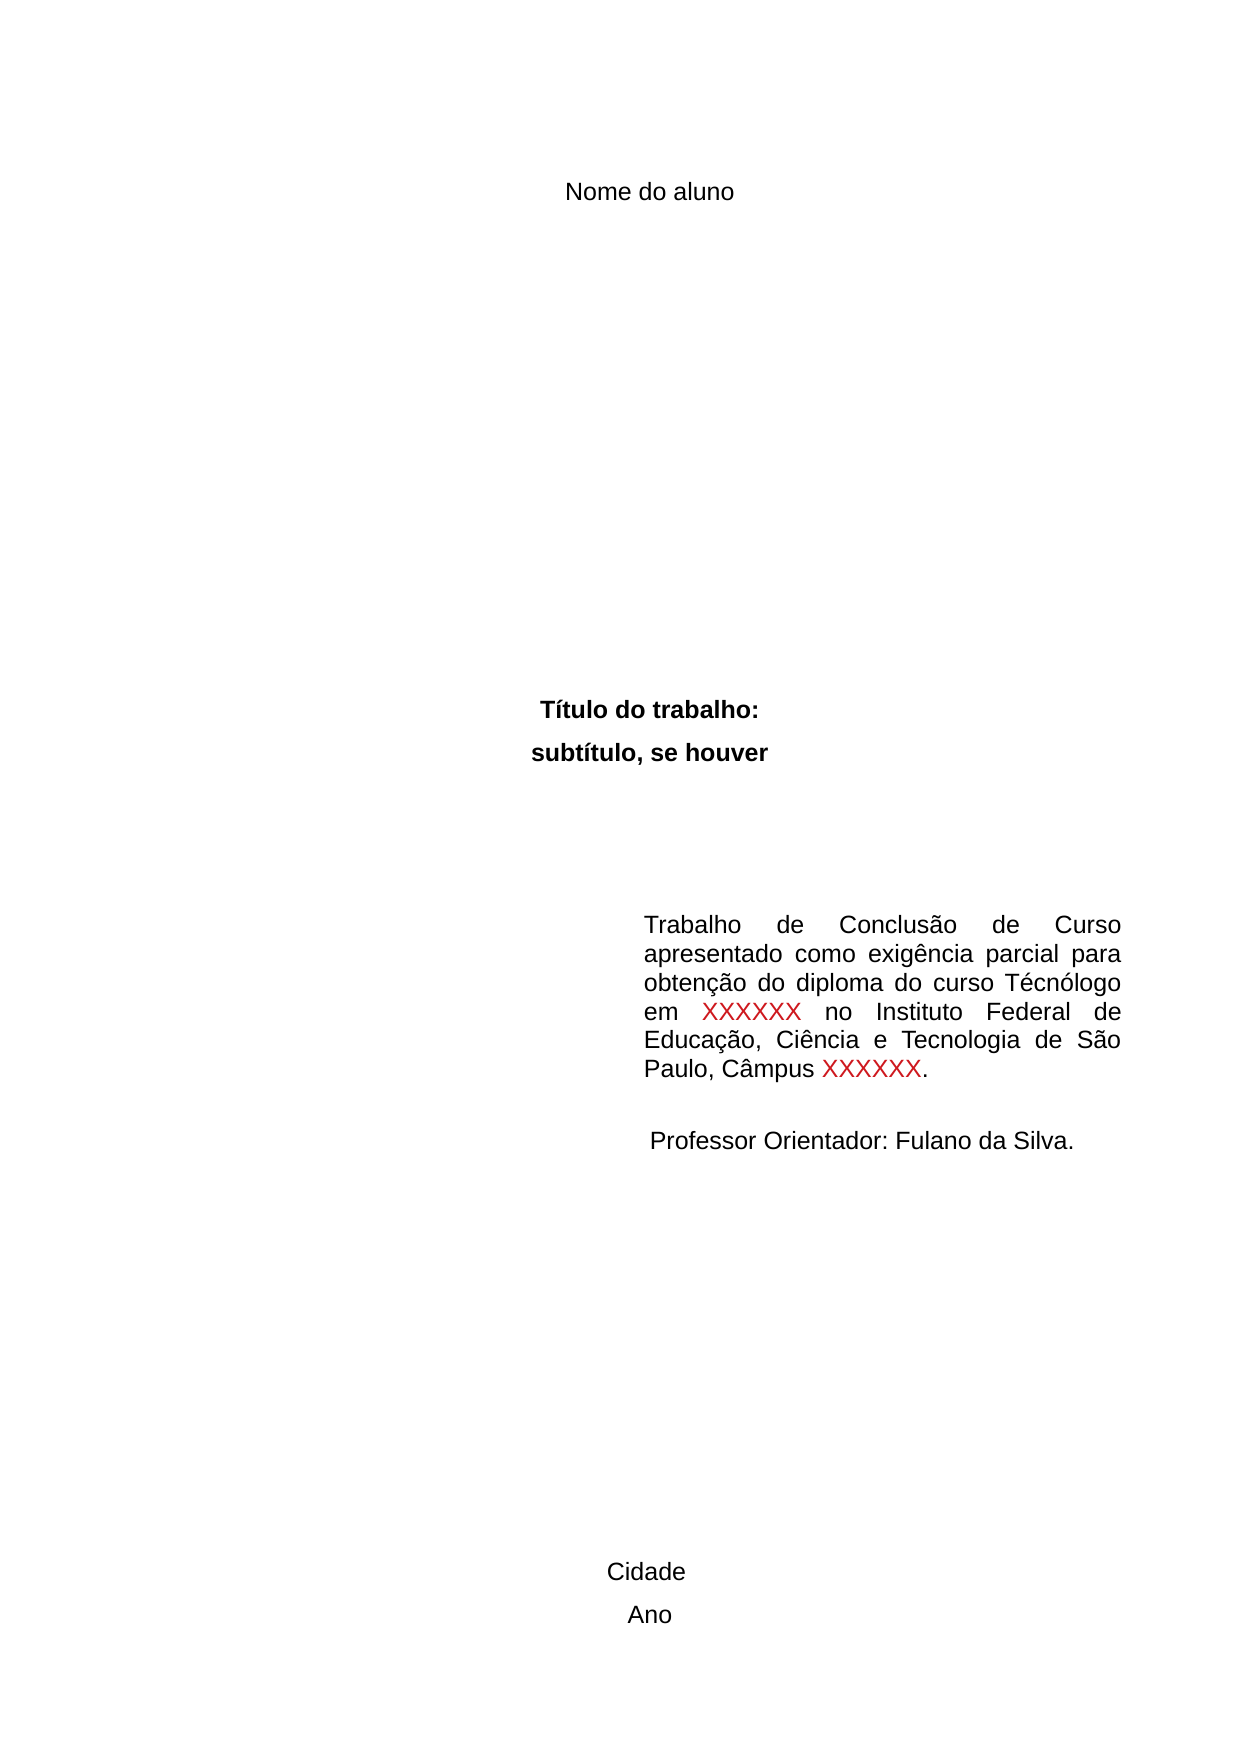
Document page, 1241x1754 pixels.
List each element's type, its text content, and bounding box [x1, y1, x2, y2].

text Ano [177, 1600, 1122, 1629]
text Trabalho de Conclusão de Curso apresentado como exigência parcial para obtenção do diploma do curso Técnólogo em XXXXXX no Instituto Federal de Educação, Ciência e Tecnologia de São Paulo, Câmpus XXXXXX. [644, 910, 1122, 1083]
text Título do trabalho: [177, 695, 1122, 723]
text Professor Orientador: Fulano da Silva. [649, 1126, 1122, 1155]
text Cidade [177, 1557, 1122, 1586]
text Nome do aluno [177, 177, 1122, 206]
text subtítulo, se houver [177, 738, 1122, 767]
